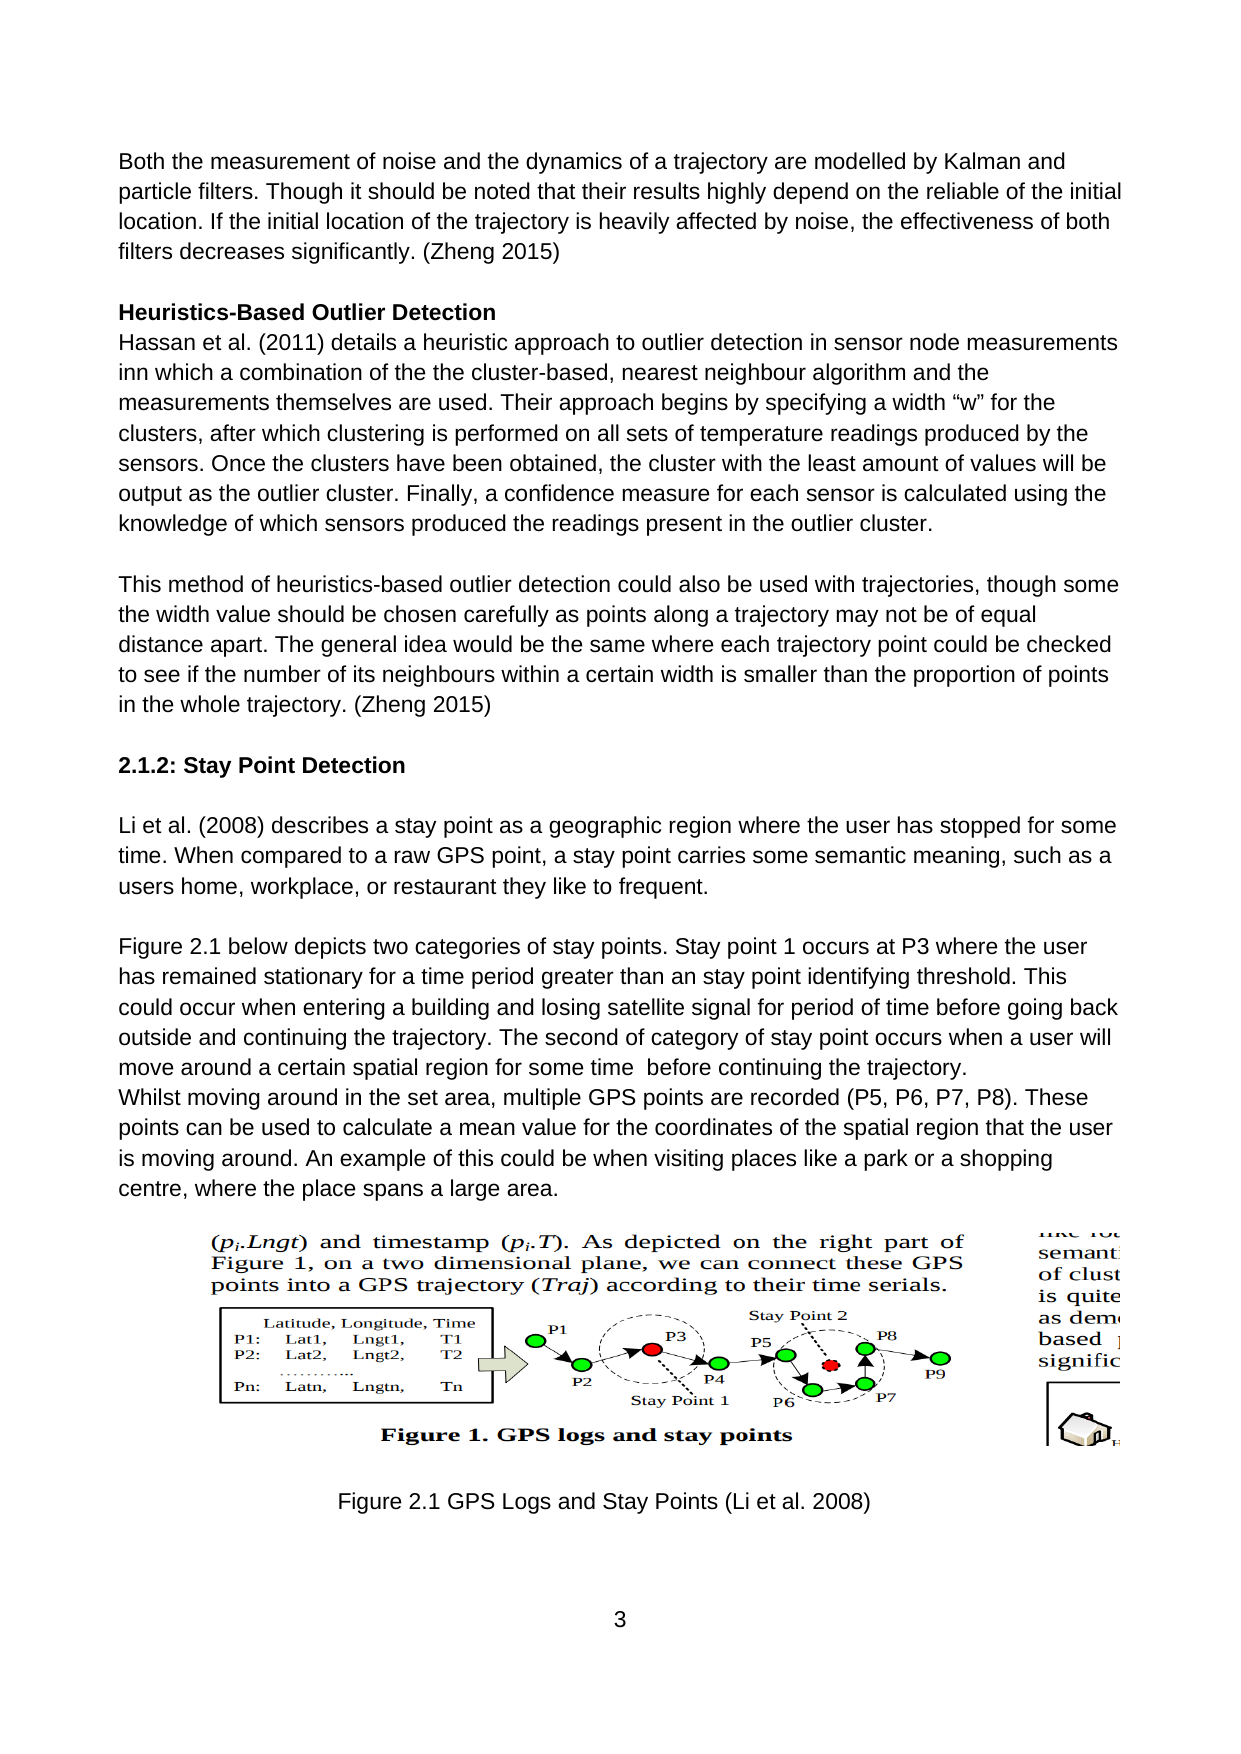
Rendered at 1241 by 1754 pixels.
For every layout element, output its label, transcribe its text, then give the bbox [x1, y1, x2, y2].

text Both the measurement of noise and the dynamics of a trajectory are modelled by Kalman and particle filters. Though it should be noted that their results highly depend on the reliable of the initial location. If the initial location of the trajectory is heavily affected by noise, the effectiveness of both filters decreases significantly. (Zheng 2015) [118, 148, 1122, 264]
text 2.1.2: Stay Point Detection [118, 752, 1122, 778]
text Whilst moving around in the set area, multiple GPS points are recorded (P5, P6, P7, P8). These points can be used to calculate a mean value for the coordinates of the spatial region that the user is moving around. An example of this could be when visiting places like a park or a shopping centre, where the place spans a large area. [118, 1084, 1122, 1201]
text Hassan et al. (2011) details a heuristic approach to outlier detection in sensor node measurements inn which a combination of the the cluster-based, nearest neighbour algorithm and the measurements themselves are used. Their approach begins by specifying a width “w” for the clusters, after which clustering is performed on all sets of temperature readings produced by the sensors. Once the clusters have been obtained, the cluster with the least amount of values will be output as the outlier cluster. Finally, a confidence measure for each sensor is calculated using the knowledge of which sensors produced the readings present in the outlier cluster. [118, 329, 1122, 536]
text Li et al. (2008) describes a stay point as a geographic region where the user has stopped for some time. When compared to a raw GPS point, a stay point carries some semantic meaning, such as a users home, workplace, or restaurant they like to frequent. [118, 812, 1122, 899]
picture [164, 1233, 464, 1446]
text This method of heuristics-based outlier detection could also be used with trajectories, though some the width value should be chosen carefully as points along a trajectory may not be of equal distance apart. The general idea would be the same where each trajectory point could be checked to see if the number of its neighbours within a certain width is smaller than the proportion of points in the whole trajectory. (Zheng 2015) [118, 571, 1122, 718]
text Heuristics-Based Outlier Detection [118, 299, 1122, 325]
text Figure 2.1 below depicts two categories of stay points. Stay point 1 occurs at P3 where the user has remained stationary for a time period greater than an stay point identifying threshold. This could occur when entering a building and losing satellite signal for period of time before going back outside and continuing the trajectory. The second of category of stay point occurs when a user will move around a certain spatial region for some time before continuing the trajectory. [118, 933, 1122, 1080]
